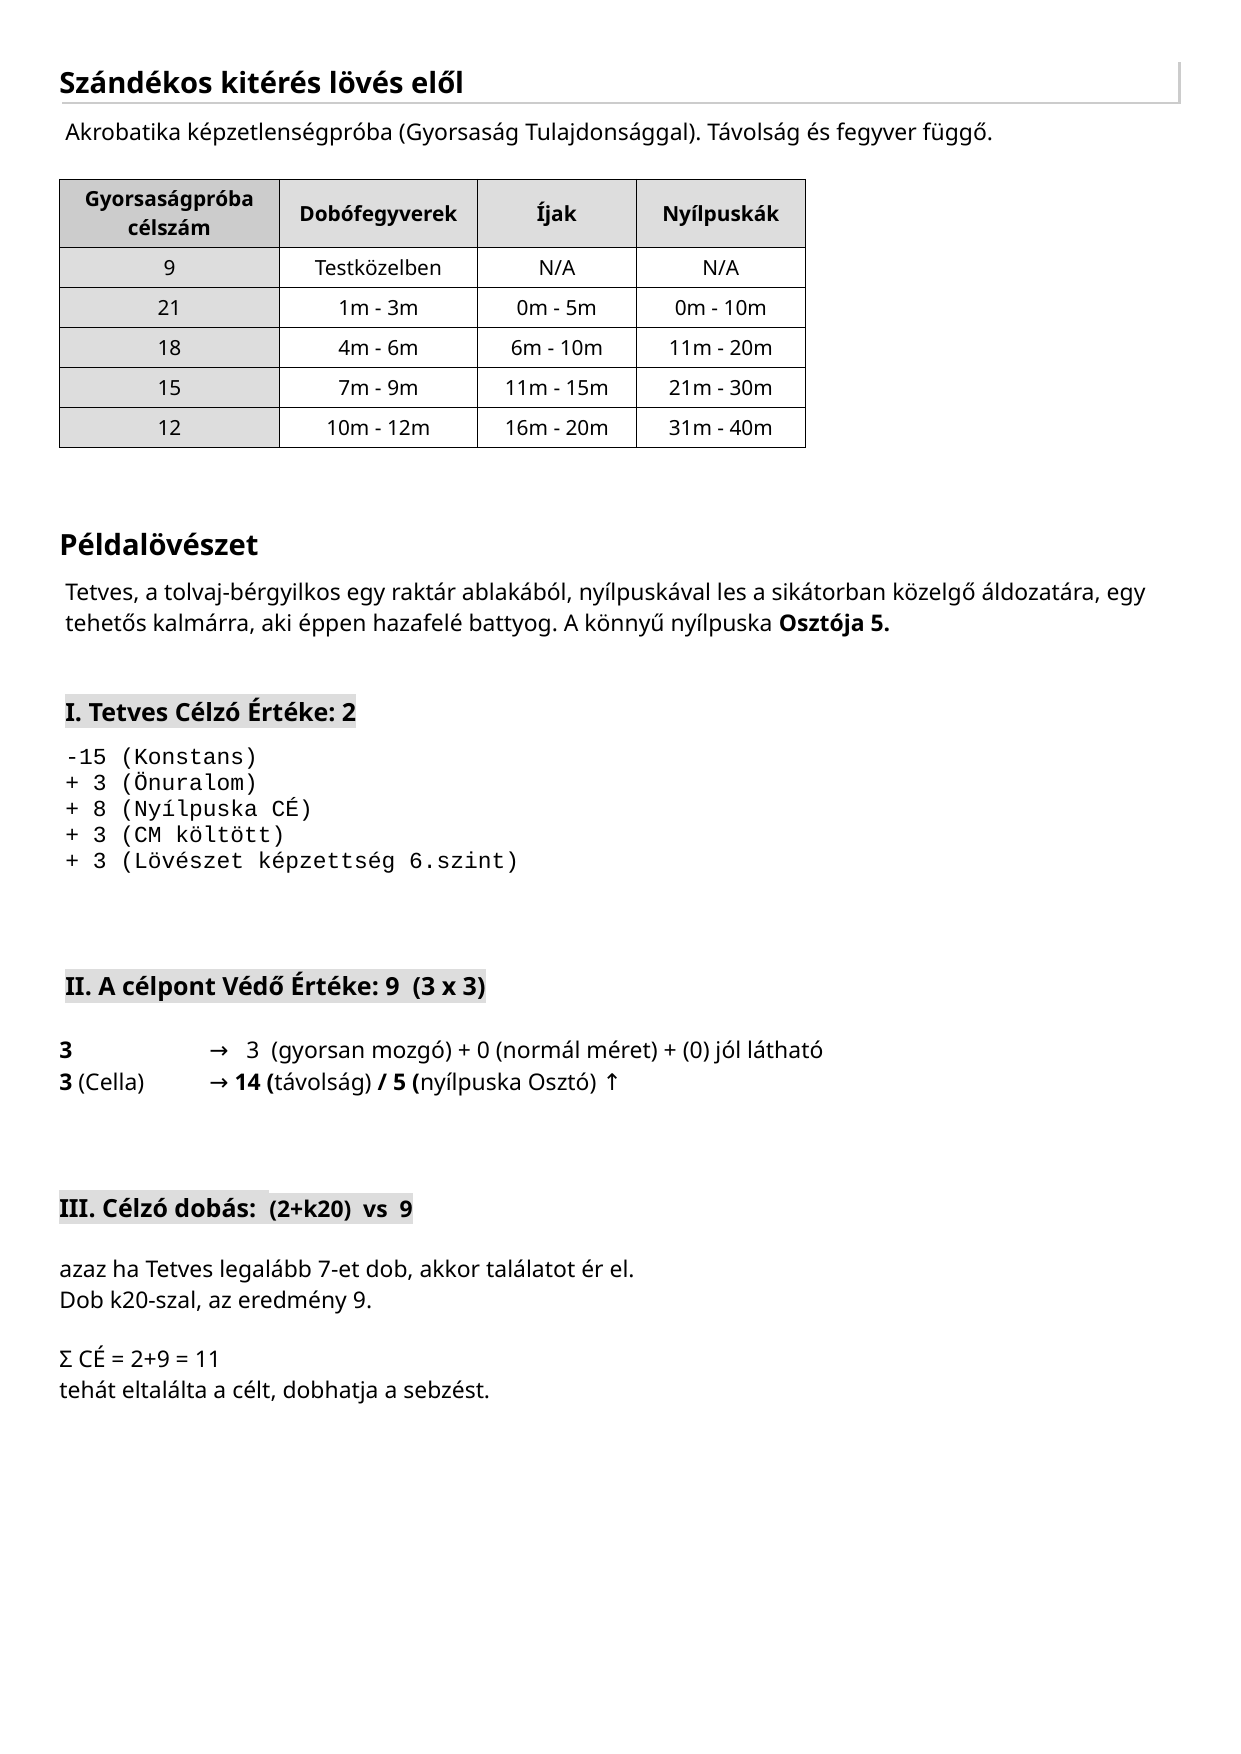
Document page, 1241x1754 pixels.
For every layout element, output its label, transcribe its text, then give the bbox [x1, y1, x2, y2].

table_cell 12 [60, 408, 279, 447]
text 3 → 3 (gyorsan mozgó) + 0 (normál méret) + (0) jól látható 3 (Cella) → 14 (távolság) / 5 (nyílpuska Osztó) ↑ [59, 1034, 1181, 1097]
table_cell 6m - 10m [478, 328, 636, 367]
table_cell 9 [60, 248, 279, 287]
table_cell 0m - 10m [637, 288, 805, 327]
table_cell 15 [60, 368, 279, 407]
table_cell 0m - 5m [478, 288, 636, 327]
table_cell 7m - 9m [280, 368, 477, 407]
text III. Célzó dobás: (2+k20) vs 9 [59, 1190, 1181, 1224]
text azaz ha Tetves legalább 7-et dob, akkor találatot ér el. [59, 1252, 1181, 1284]
subtitle Szándékos kitérés lövés elől [59, 62, 1178, 102]
text Σ CÉ = 2+9 = 11 [59, 1343, 1181, 1374]
table_cell 16m - 20m [478, 408, 636, 447]
table_header Dobófegyverek [280, 180, 477, 247]
table_cell N/A [478, 248, 636, 287]
table_cell 11m - 20m [637, 328, 805, 367]
text + 3 (Önuralom) [65, 771, 1181, 797]
text Tetves, a tolvaj-bérgyilkos egy raktár ablakából, nyílpuskával les a sikátorban közelgő áldozatára, egy tehetős kalmárra, aki éppen hazafelé battyog. A könnyű nyílpuska Osztója 5. [65, 576, 1181, 638]
text I. Tetves Célzó Értéke: 2 [65, 694, 1181, 728]
table_header Íjak [478, 180, 636, 247]
table_header Nyílpuskák [637, 180, 805, 247]
table_cell 21 [60, 288, 279, 327]
text Akrobatika képzetlenségpróba (Gyorsaság Tulajdonsággal). Távolság és fegyver függő. [65, 116, 1181, 147]
table_cell 10m - 12m [280, 408, 477, 447]
text Dob k20-szal, az eredmény 9. [59, 1284, 1181, 1315]
table_cell Testközelben [280, 248, 477, 287]
table_cell 11m - 15m [478, 368, 636, 407]
table_cell N/A [637, 248, 805, 287]
subtitle Példalövészet [59, 524, 1181, 564]
table_cell 21m - 30m [637, 368, 805, 407]
text + 3 (Lövészet képzettség 6.szint) [65, 849, 1181, 875]
table_cell 1m - 3m [280, 288, 477, 327]
text + 8 (Nyílpuska CÉ) [65, 797, 1181, 823]
table_header Gyorsaságpróba célszám [60, 180, 279, 247]
text tehát eltalálta a célt, dobhatja a sebzést. [59, 1374, 1181, 1406]
text -15 (Konstans) [65, 745, 1181, 771]
text II. A célpont Védő Értéke: 9 (3 x 3) [65, 969, 1181, 1003]
text + 3 (CM költött) [65, 823, 1181, 849]
table_cell 31m - 40m [637, 408, 805, 447]
table_cell 18 [60, 328, 279, 367]
table_cell 4m - 6m [280, 328, 477, 367]
